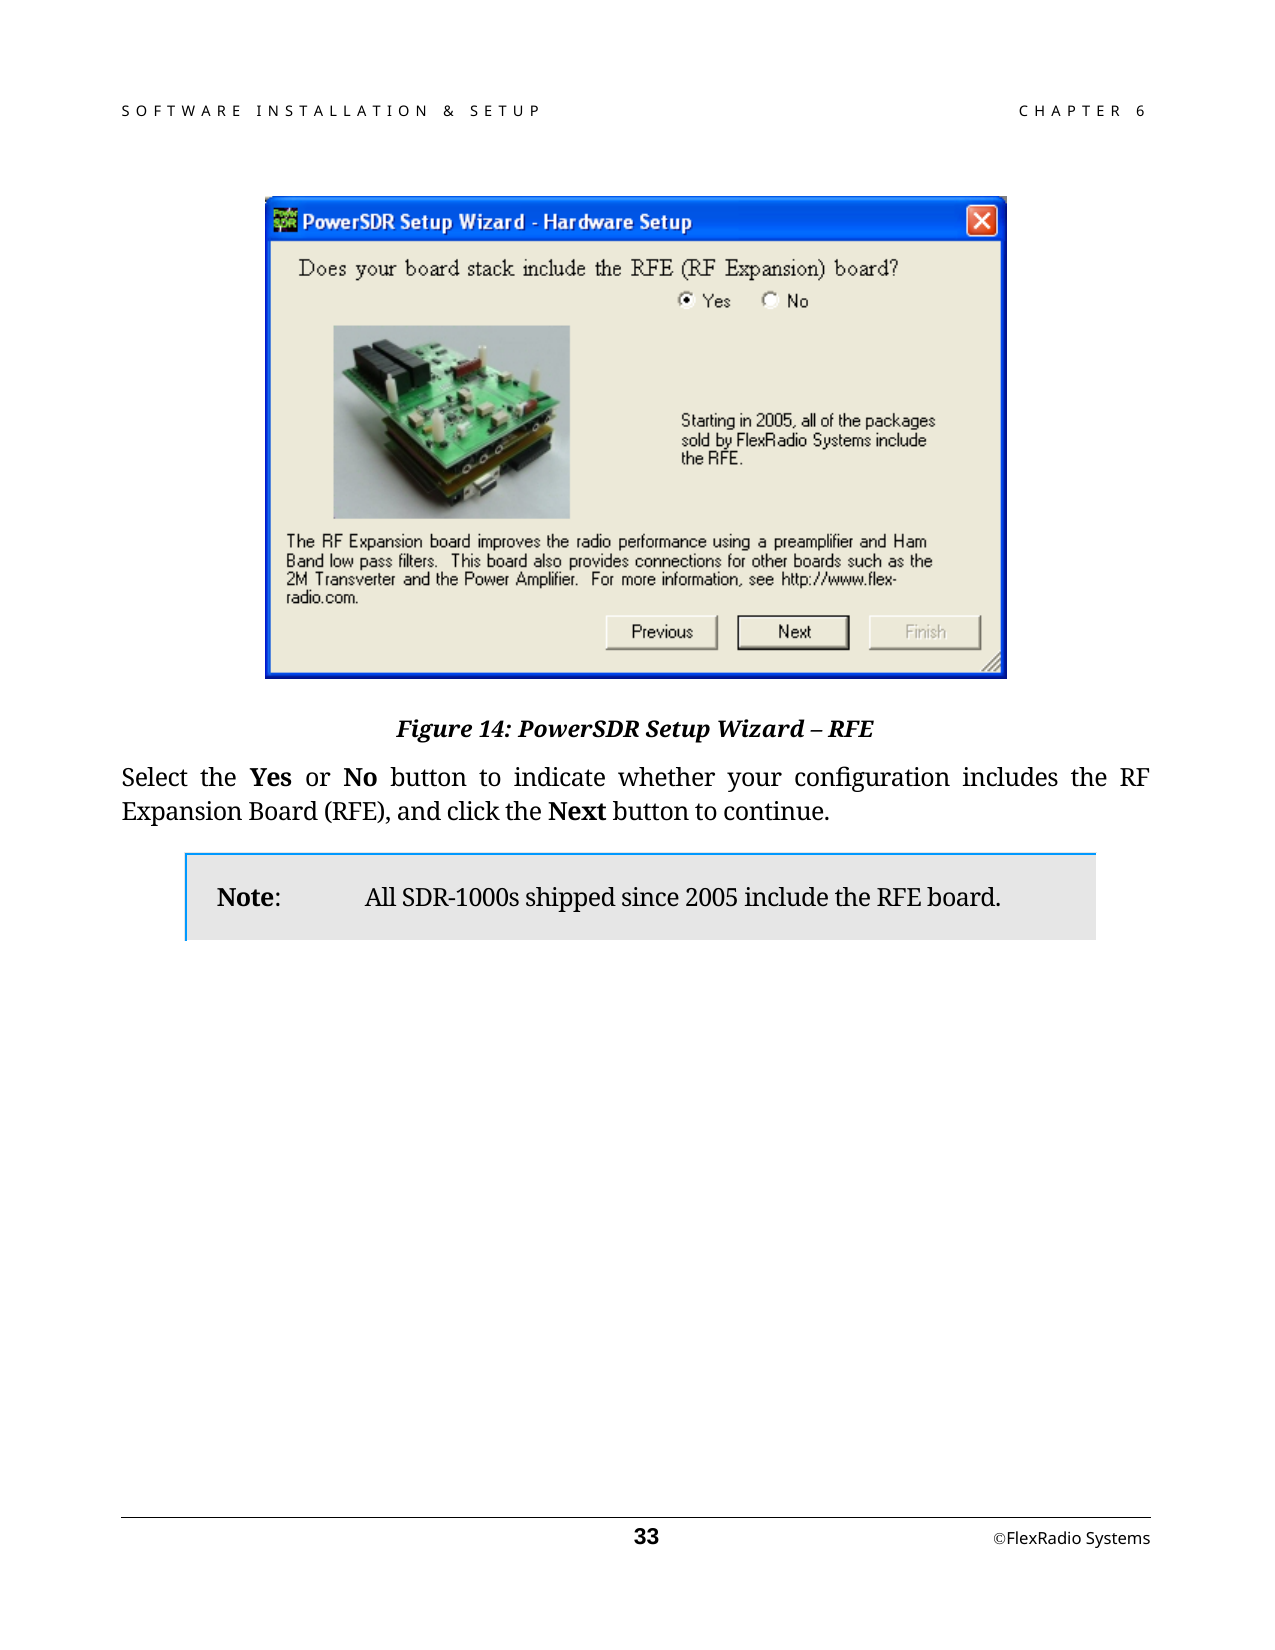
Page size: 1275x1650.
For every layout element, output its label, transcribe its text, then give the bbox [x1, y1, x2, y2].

text Select the Yes or No button to indicate whether your configuration includes the RF Expansion Board (RFE), and click the Next button to continue. [121, 759, 1151, 827]
text Note: All SDR-1000s shipped since 2005 include the RFE board. [187, 855, 1096, 940]
picture [265, 196, 1007, 679]
text Figure 14: PowerSDR Setup Wizard – RFE [121, 712, 1151, 744]
